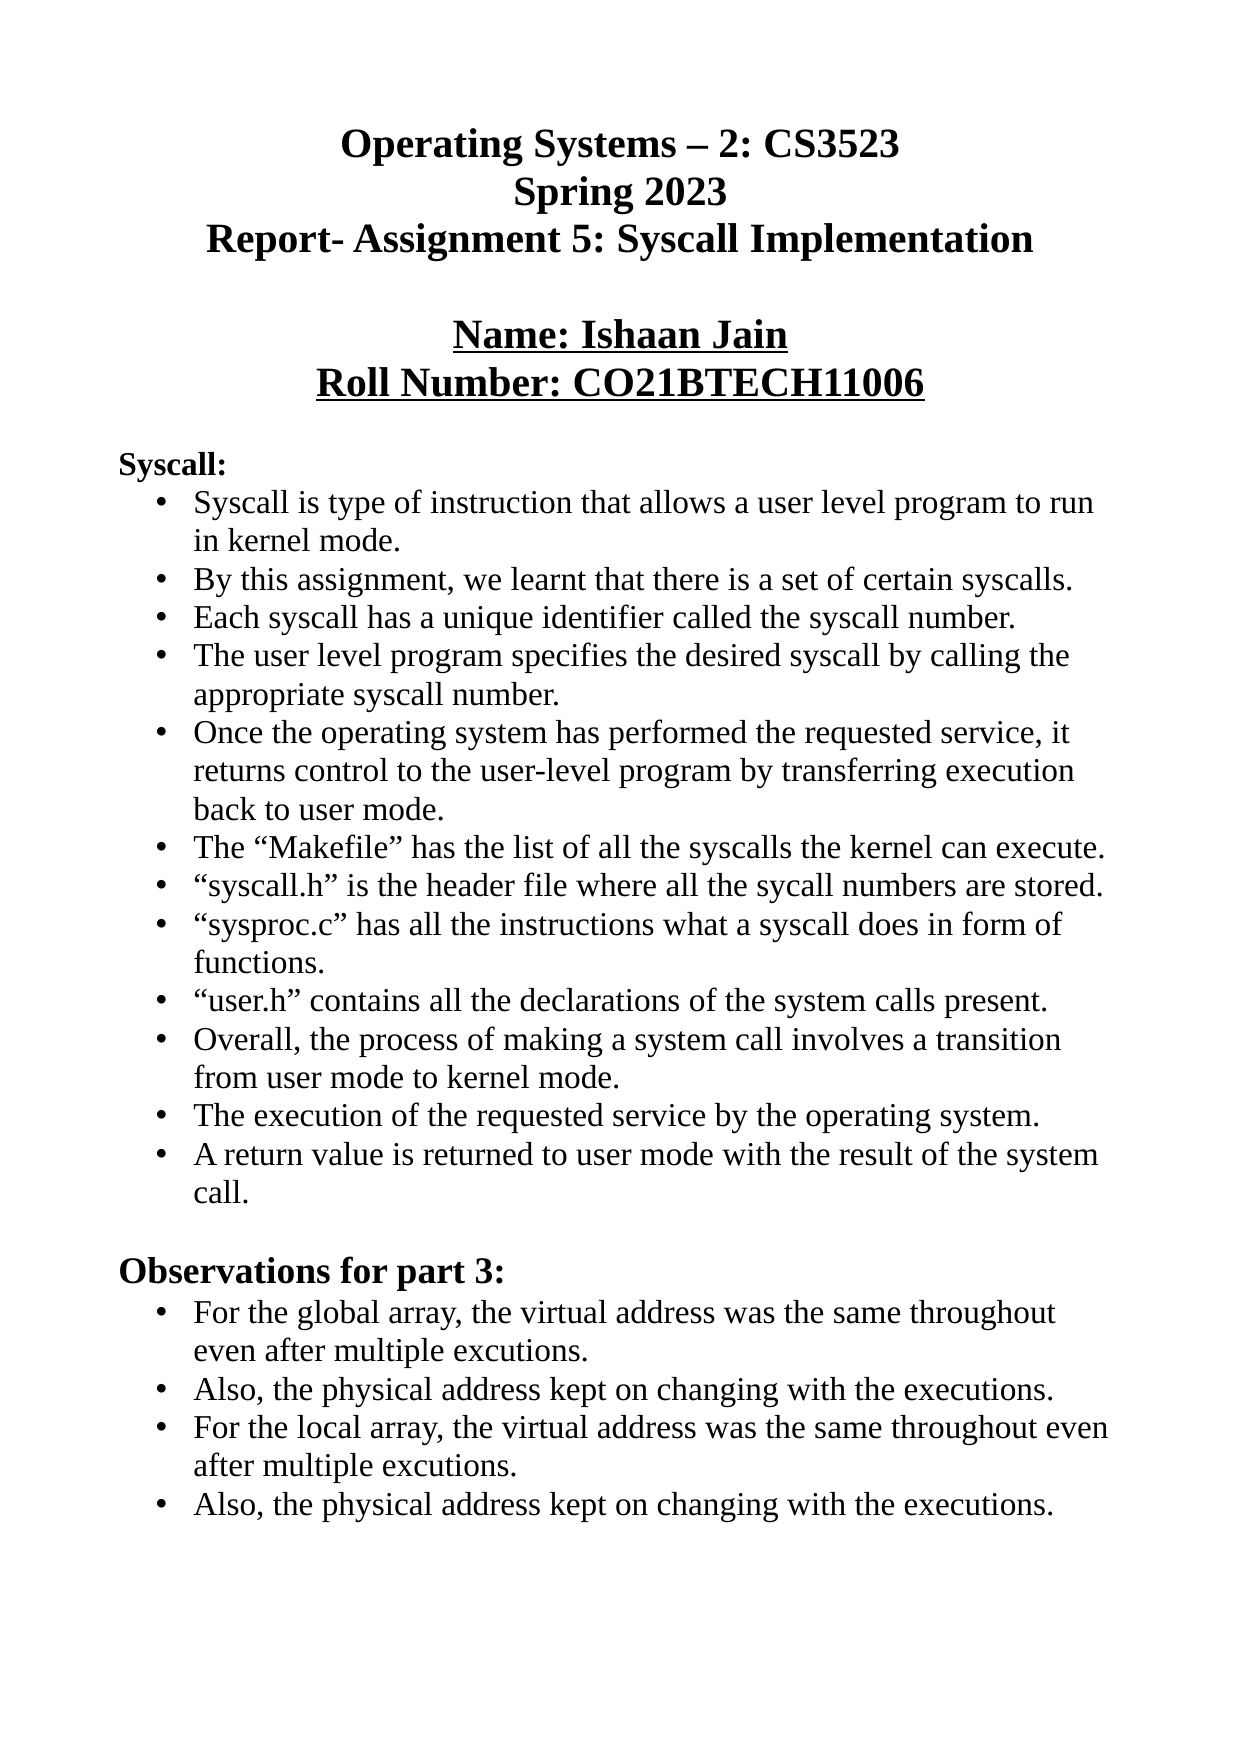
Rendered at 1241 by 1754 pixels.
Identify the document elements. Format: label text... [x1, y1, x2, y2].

list By this assignment, we learnt that there is a set of certain syscalls. [156, 559, 1122, 597]
list The execution of the requested service by the operating system. [156, 1096, 1122, 1134]
list Syscall is type of instruction that allows a user level program to run in kernel mode. [156, 482, 1122, 559]
list Also, the physical address kept on changing with the executions. [156, 1484, 1122, 1522]
list “syscall.h” is the header file where all the sycall numbers are stored. [156, 866, 1122, 904]
list For the global array, the virtual address was the same throughout even after multiple excutions. [156, 1292, 1122, 1369]
list Each syscall has a unique identifier called the syscall number. [156, 597, 1122, 636]
list A return value is returned to user mode with the result of the system call. [156, 1134, 1122, 1211]
list Once the operating system has performed the requested service, it returns control to the user-level program by transferring execution back to user mode. [156, 712, 1122, 827]
text Observations for part 3: [118, 1249, 1122, 1292]
text Roll Number: CO21BTECH11006 [118, 358, 1122, 406]
text Name: Ishaan Jain [118, 310, 1122, 358]
list Also, the physical address kept on changing with the executions. [156, 1369, 1122, 1407]
text Spring 2023 [118, 166, 1122, 214]
text Syscall: [118, 444, 1122, 482]
list The user level program specifies the desired syscall by calling the appropriate syscall number. [156, 636, 1122, 712]
text Report- Assignment 5: Syscall Implementation [118, 214, 1122, 262]
text Operating Systems – 2: CS3523 [118, 118, 1122, 166]
list For the local array, the virtual address was the same throughout even after multiple excutions. [156, 1407, 1122, 1484]
list “user.h” contains all the declarations of the system calls present. [156, 981, 1122, 1019]
list “sysproc.c” has all the instructions what a syscall does in form of functions. [156, 904, 1122, 981]
list The “Makefile” has the list of all the syscalls the kernel can execute. [156, 827, 1122, 866]
list Overall, the process of making a system call involves a transition from user mode to kernel mode. [156, 1019, 1122, 1096]
